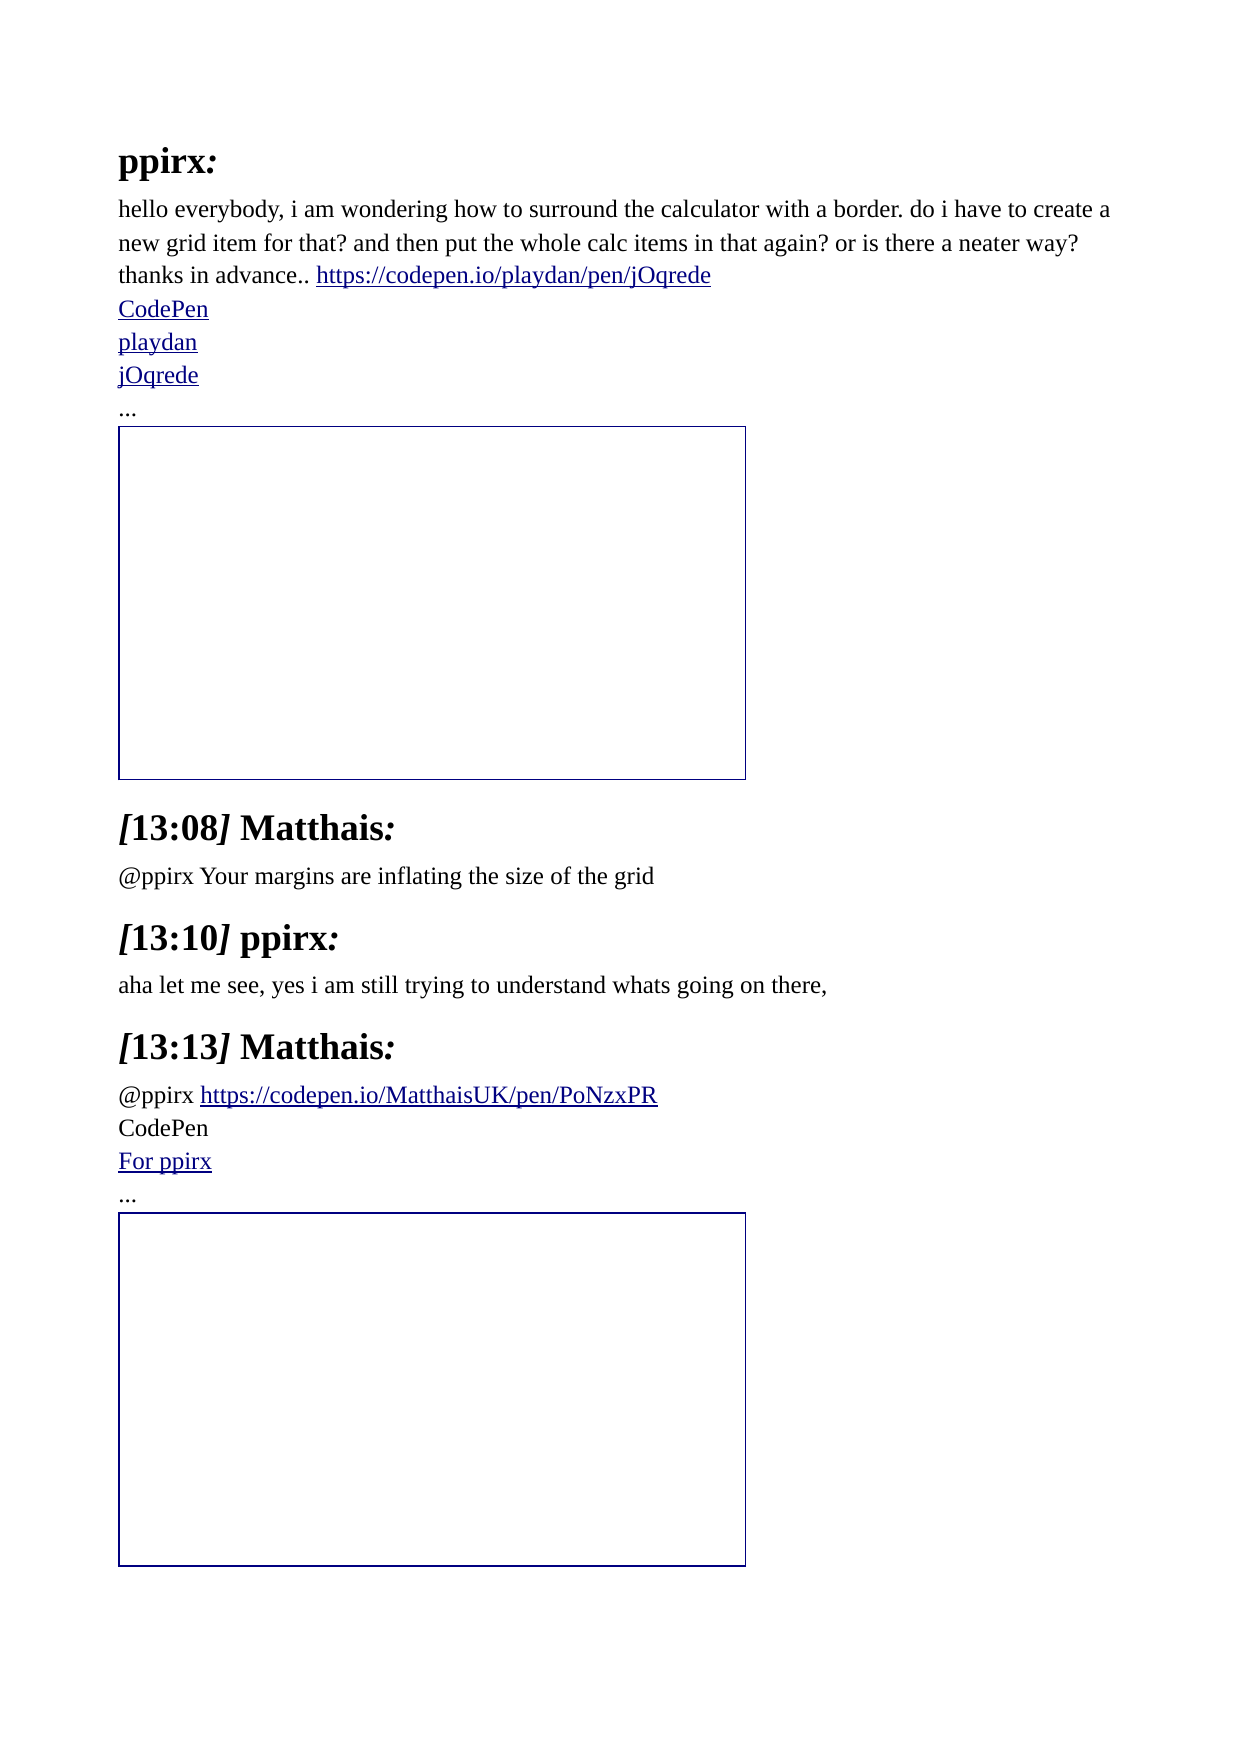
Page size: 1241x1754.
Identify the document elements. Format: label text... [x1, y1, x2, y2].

subtitle [13:08] Matthais: [118, 806, 1122, 849]
text For ppirx [118, 1146, 1122, 1175]
subtitle [13:13] Matthais: [118, 1024, 1122, 1068]
text ... [118, 1179, 1122, 1208]
text CodePen [118, 1113, 1122, 1142]
subtitle ppirx: [118, 139, 1122, 182]
text playdan [118, 327, 1122, 355]
text @ppirx https://codepen.io/MatthaisUK/pen/PoNzxPR [118, 1080, 1122, 1109]
text ... [118, 393, 1122, 421]
text CodePen [118, 294, 1122, 322]
text jOqrede [118, 360, 1122, 388]
subtitle [13:10] ppirx: [118, 915, 1122, 958]
text @ppirx Your margins are inflating the size of the grid [118, 861, 1122, 890]
text hello everybody, i am wondering how to surround the calculator with a border. do i have to create a new grid item for that? and then put the whole calc items in that again? or is there a neater way? thanks in advance.. https://codepen.io/playdan/pen/jOqrede [118, 194, 1122, 289]
text aha let me see, yes i am still trying to understand whats going on there, [118, 971, 1122, 999]
